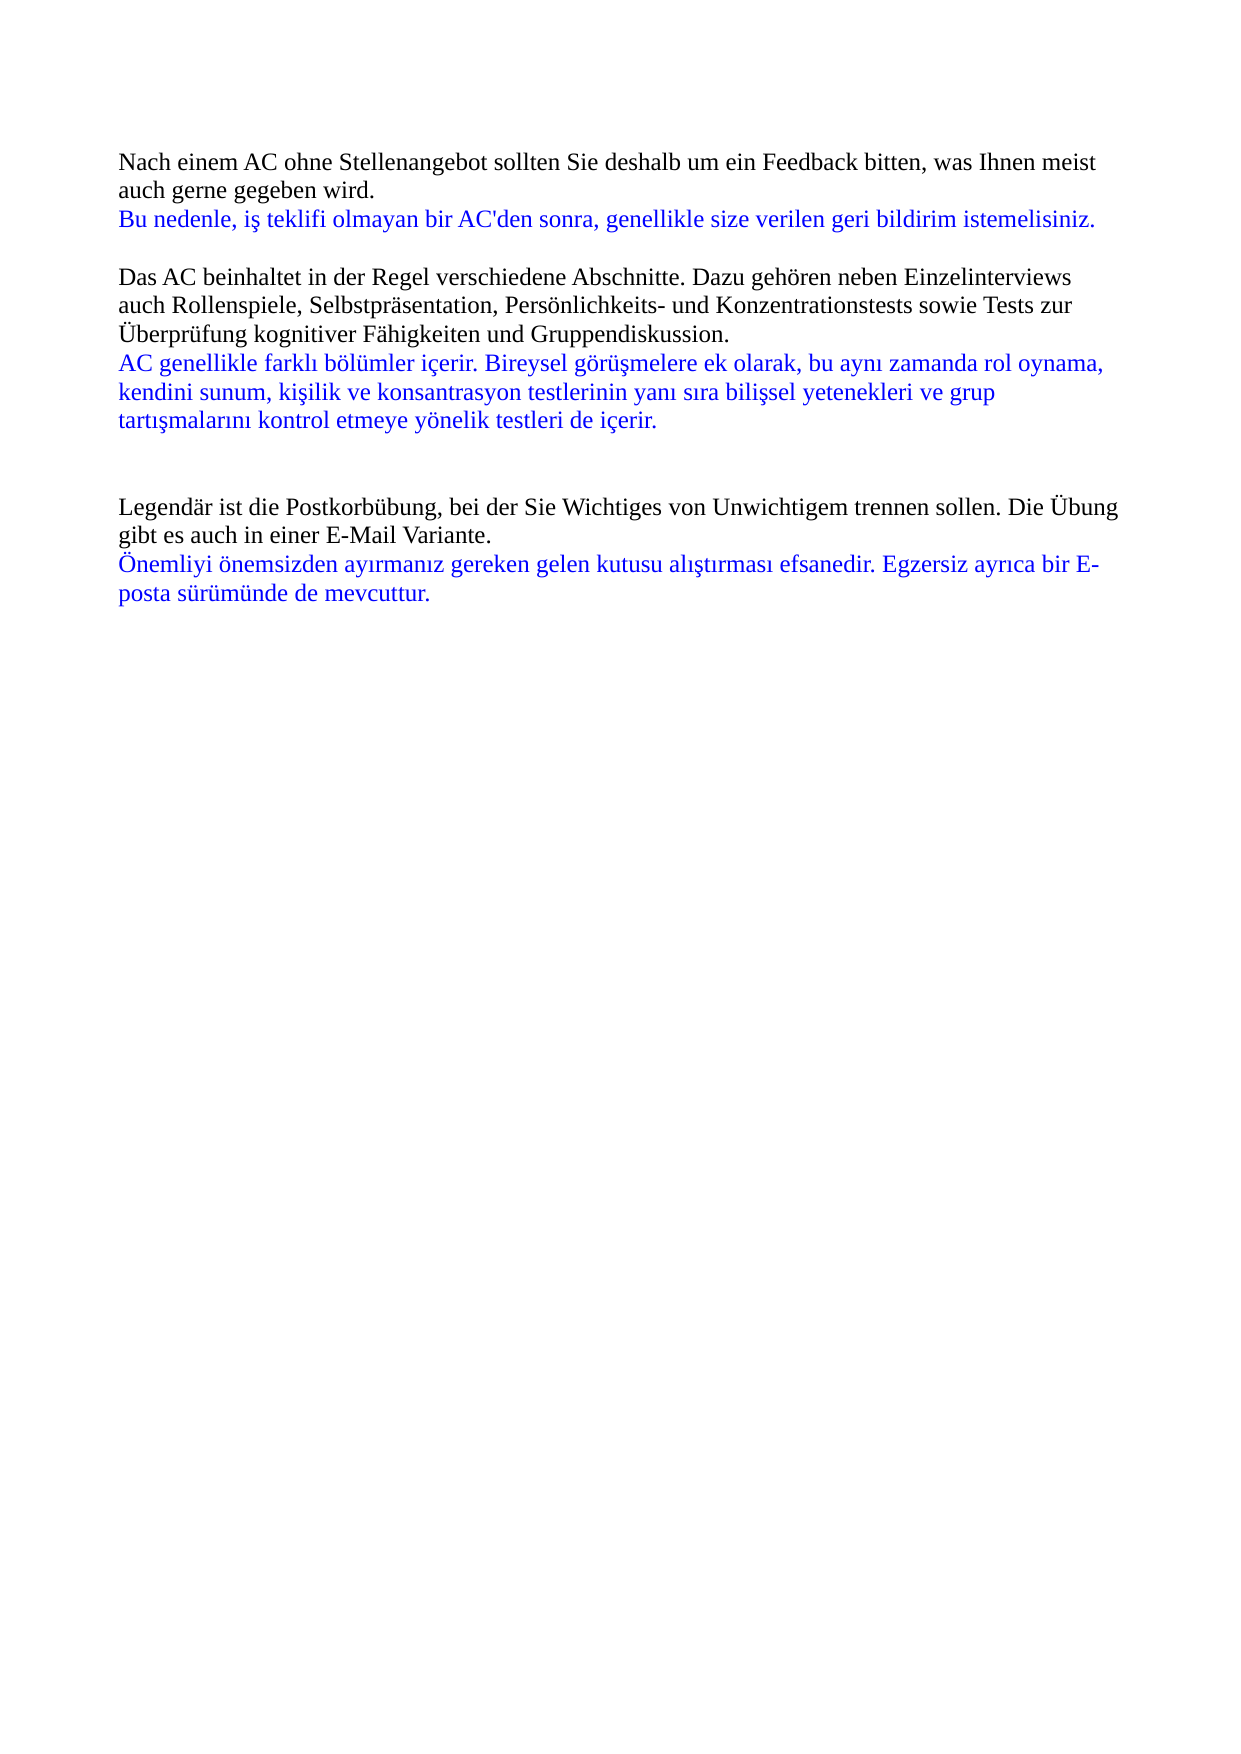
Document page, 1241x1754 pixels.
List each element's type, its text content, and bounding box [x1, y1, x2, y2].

text AC genellikle farklı bölümler içerir. Bireysel görüşmelere ek olarak, bu aynı zamanda rol oynama, kendini sunum, kişilik ve konsantrasyon testlerinin yanı sıra bilişsel yetenekleri ve grup tartışmalarını kontrol etmeye yönelik testleri de içerir. [118, 348, 1122, 434]
text Bu nedenle, iş teklifi olmayan bir AC'den sonra, genellikle size verilen geri bildirim istemelisiniz. [118, 204, 1122, 233]
text Das AC beinhaltet in der Regel verschiedene Abschnitte. Dazu gehören neben Einzelinterviews auch Rollenspiele, Selbstpräsentation, Persönlichkeits- und Konzentrationstests sowie Tests zur Überprüfung kognitiver Fähigkeiten und Gruppendiskussion. [118, 262, 1122, 348]
text Nach einem AC ohne Stellenangebot sollten Sie deshalb um ein Feedback bitten, was Ihnen meist auch gerne gegeben wird. [118, 147, 1122, 204]
text Önemliyi önemsizden ayırmanız gereken gelen kutusu alıştırması efsanedir. Egzersiz ayrıca bir E-posta sürümünde de mevcuttur. [118, 549, 1122, 607]
text Legendär ist die Postkorbübung, bei der Sie Wichtiges von Unwichtigem trennen sollen. Die Übung gibt es auch in einer E-Mail Variante. [118, 492, 1122, 549]
